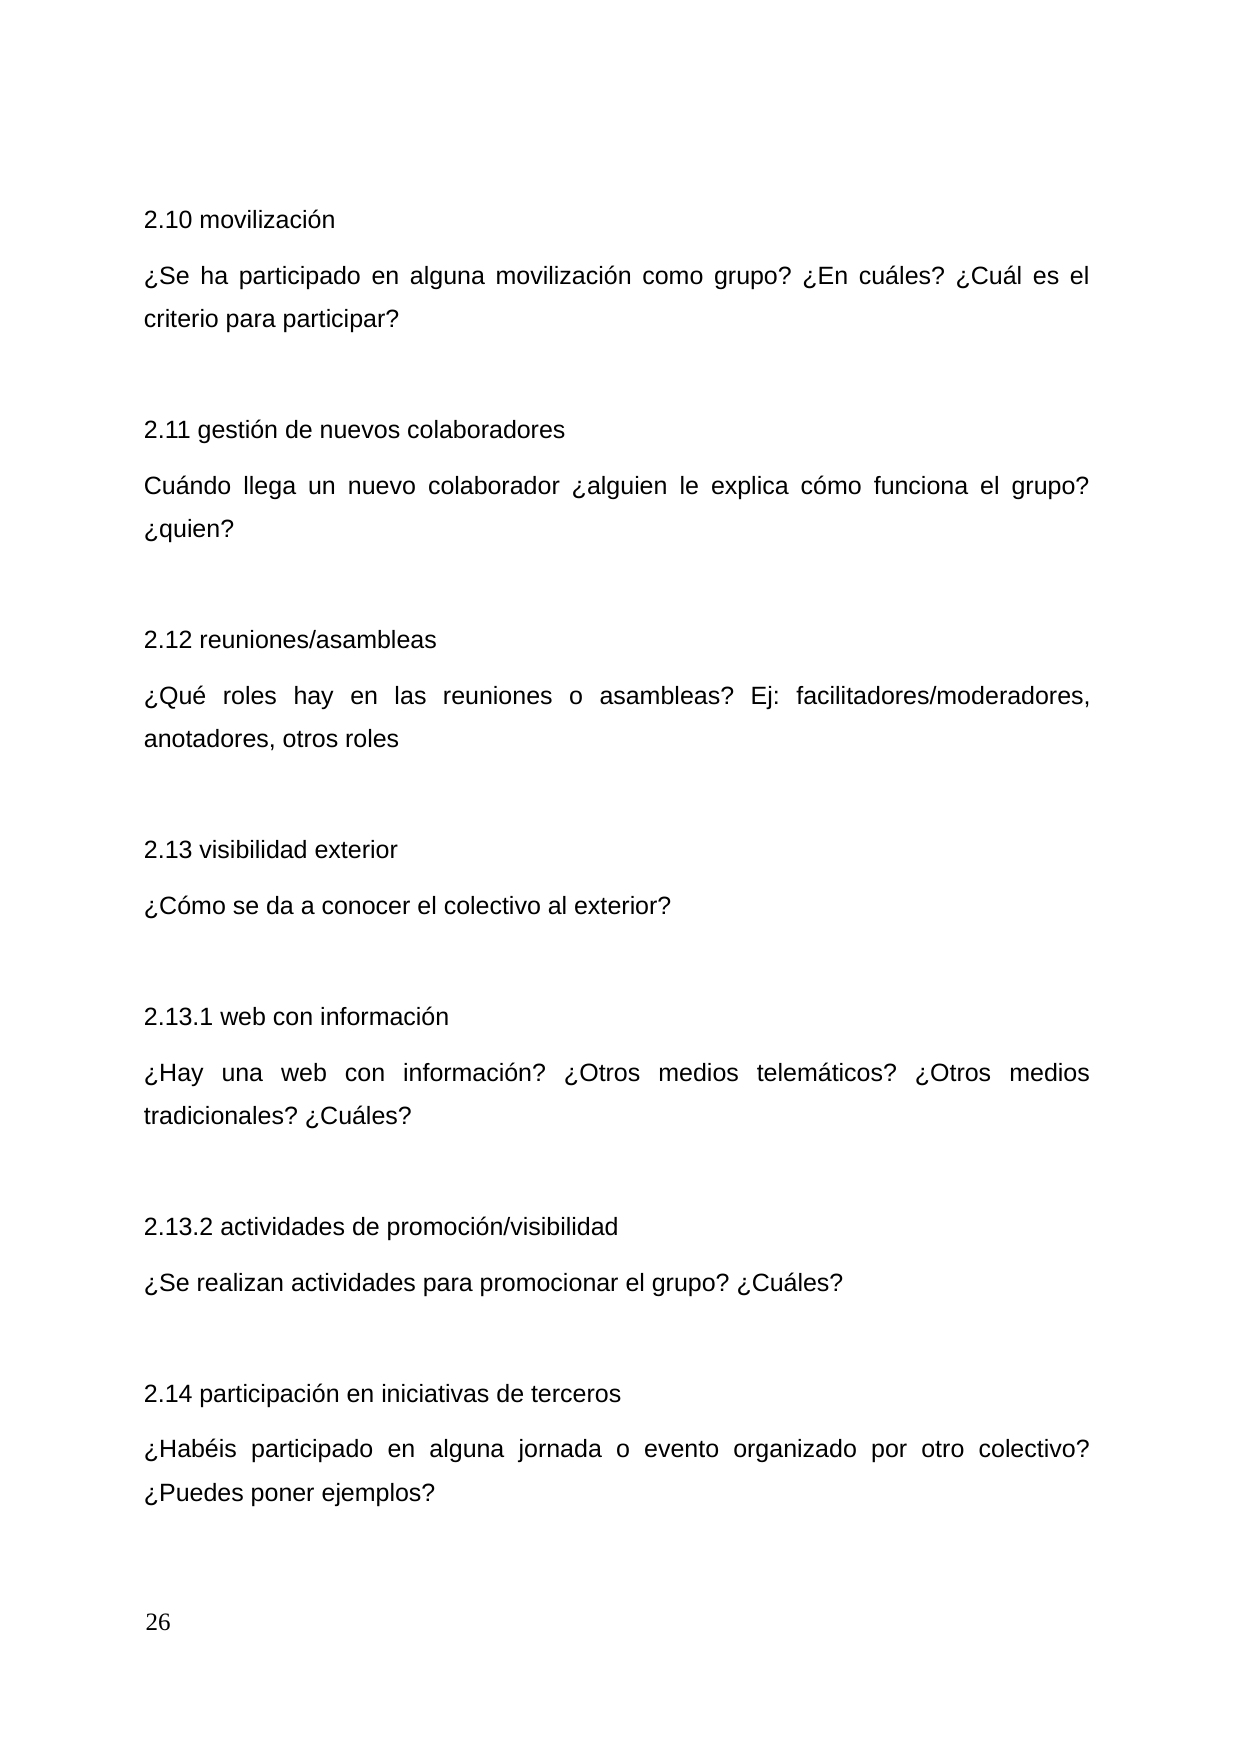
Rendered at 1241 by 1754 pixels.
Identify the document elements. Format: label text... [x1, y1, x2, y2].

text Cuándo llega un nuevo colaborador ¿alguien le explica cómo funciona el grupo? ¿quien? [144, 471, 1092, 543]
text 2.13 visibilidad exterior [144, 835, 1092, 864]
text ¿Cómo se da a conocer el colectivo al exterior? [144, 891, 1092, 919]
text ¿Hay una web con información? ¿Otros medios telemáticos? ¿Otros medios tradicionales? ¿Cuáles? [144, 1058, 1092, 1129]
text ¿Se ha participado en alguna movilización como grupo? ¿En cuáles? ¿Cuál es el criterio para participar? [144, 261, 1092, 333]
text ¿Se realizan actividades para promocionar el grupo? ¿Cuáles? [144, 1268, 1092, 1296]
text ¿Qué roles hay en las reuniones o asambleas? Ej: facilitadores/moderadores, anotadores, otros roles [144, 681, 1092, 753]
text 2.13.1 web con información [144, 1002, 1092, 1031]
text 2.11 gestión de nuevos colaboradores [144, 415, 1092, 444]
text 2.13.2 actividades de promoción/visibilidad [144, 1212, 1092, 1241]
text 2.10 movilización [144, 205, 1092, 234]
text 2.12 reuniones/asambleas [144, 625, 1092, 654]
text 2.14 participación en iniciativas de terceros [144, 1379, 1092, 1408]
text ¿Habéis participado en alguna jornada o evento organizado por otro colectivo? ¿Puedes poner ejemplos? [144, 1434, 1092, 1506]
